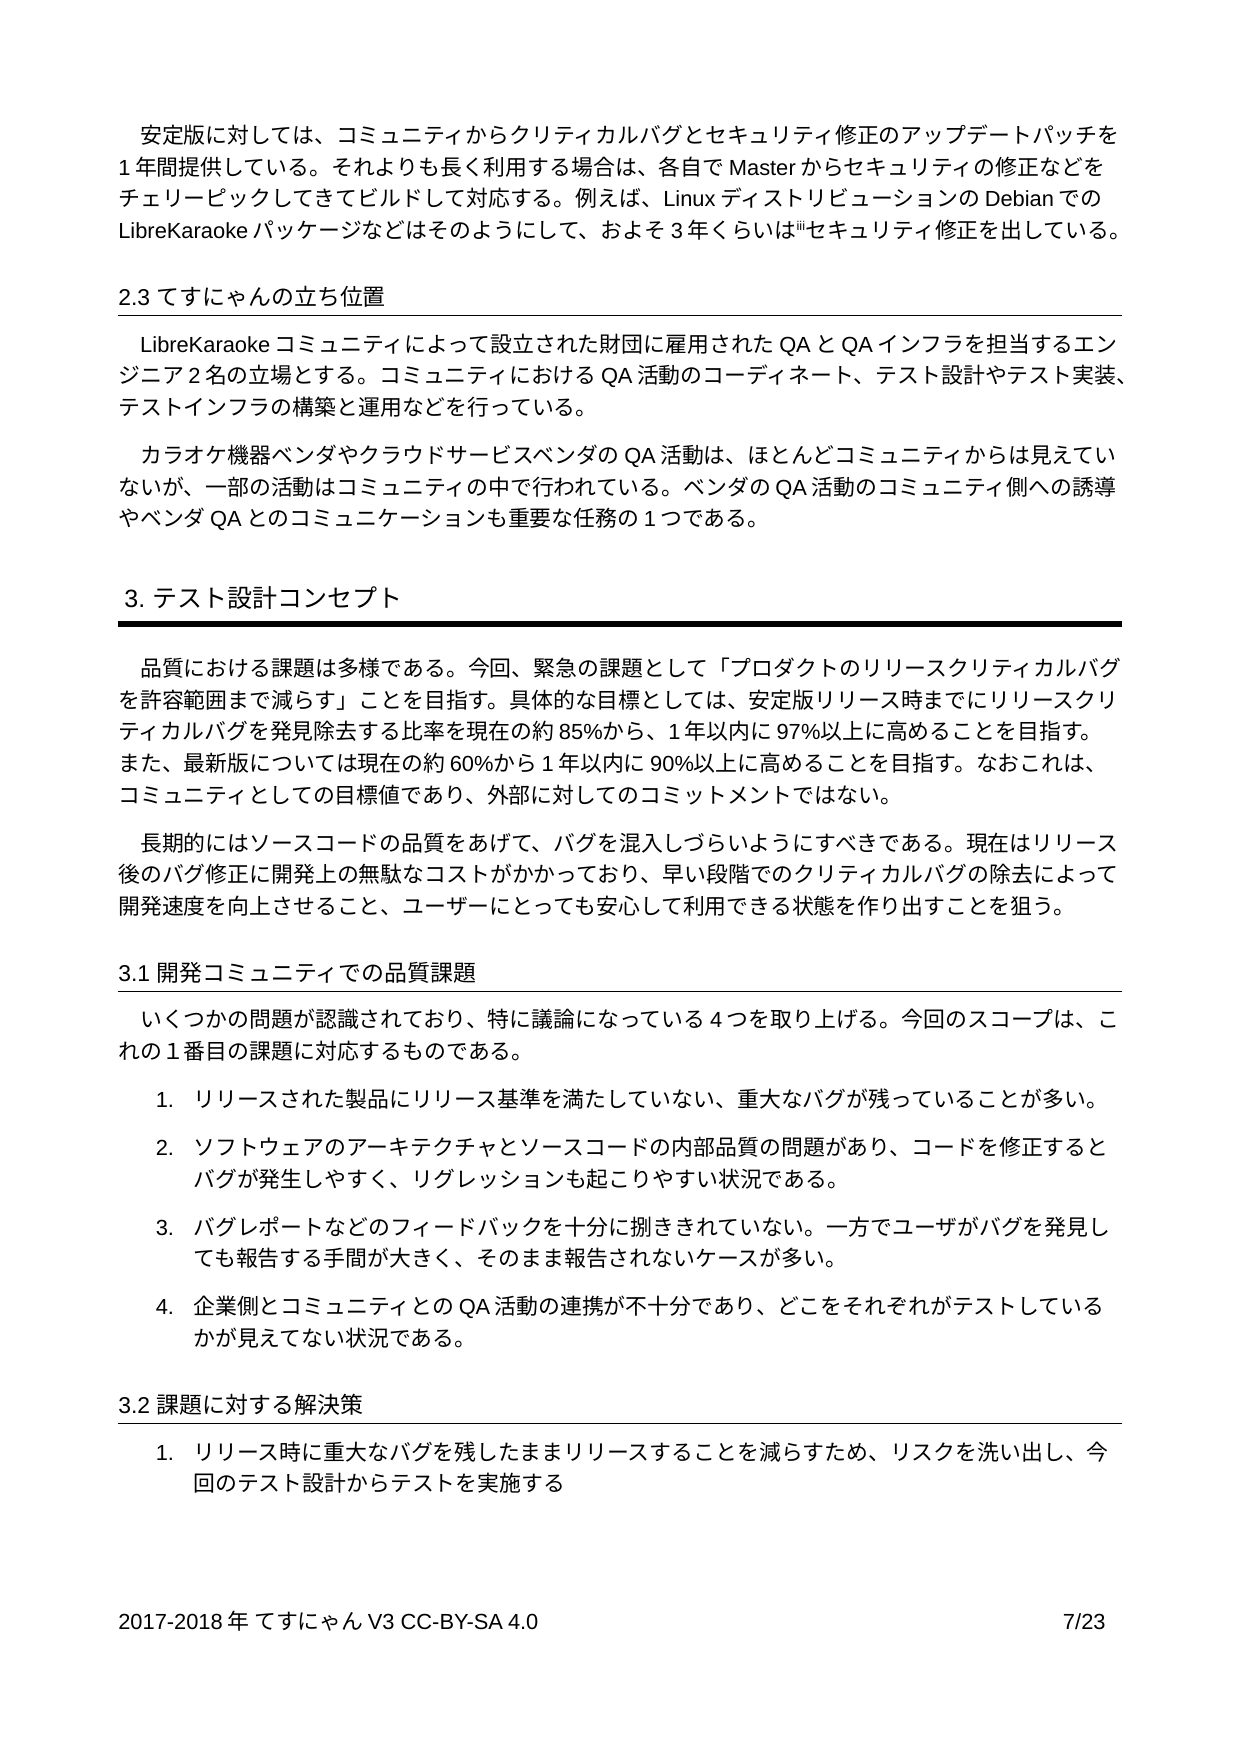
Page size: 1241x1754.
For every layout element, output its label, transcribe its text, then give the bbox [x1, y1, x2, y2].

text カラオケ機器ベンダやクラウドサービスベンダのQA活動は、ほとんどコミュニティからは見えていないが、一部の活動はコミュニティの中で行われている。ベンダのQA活動のコミュニティ側への誘導やベンダQAとのコミュニケーションも重要な任務の1つである。 [118, 438, 1122, 533]
list ソフトウェアのアーキテクチャとソースコードの内部品質の問題があり、コードを修正するとバグが発生しやすく、リグレッションも起こりやすい状況である。 [156, 1130, 1122, 1193]
text LibreKaraokeコミュニティによって設立された財団に雇用されたQAとQAインフラを担当するエンジニア2名の立場とする。コミュニティにおけるQA活動のコーディネート、テスト設計やテスト実装、テストインフラの構築と運用などを行っている。 [118, 327, 1122, 422]
list 企業側とコミュニティとのQA活動の連携が不十分であり、どこをそれぞれがテストしているかが見えてない状況である。 [156, 1289, 1122, 1352]
list バグレポートなどのフィードバックを十分に捌ききれていない。一方でユーザがバグを発見しても報告する手間が大きく、そのまま報告されないケースが多い。 [156, 1209, 1122, 1273]
text 長期的にはソースコードの品質をあげて、バグを混入しづらいようにすべきである。現在はリリース後のバグ修正に開発上の無駄なコストがかかっており、早い段階でのクリティカルバグの除去によって開発速度を向上させること、ユーザーにとっても安心して利用できる状態を作り出すことを狙う。 [118, 826, 1122, 921]
text 安定版に対しては、コミュニティからクリティカルバグとセキュリティ修正のアップデートパッチを1年間提供している。それよりも長く利用する場合は、各自でMasterからセキュリティの修正などをチェリーピックしてきてビルドして対応する。例えば、LinuxディストリビューションのDebianでのLibreKaraokeパッケージなどはそのようにして、およそ3年くらいはセキュリティ修正を出している。 [118, 118, 1122, 245]
text 品質における課題は多様である。今回、緊急の課題として「プロダクトのリリースクリティカルバグを許容範囲まで減らす」ことを目指す。具体的な目標としては、安定版リリース時までにリリースクリティカルバグを発見除去する比率を現在の約85%から、1年以内に97%以上に高めることを目指す。また、最新版については現在の約60%から1年以内に90%以上に高めることを目指す。なおこれは、コミュニティとしての目標値であり、外部に対してのコミットメントではない。 [118, 651, 1122, 809]
text いくつかの問題が認識されており、特に議論になっている4つを取り上げる。今回のスコープは、これの１番目の課題に対応するものである。 [118, 1002, 1122, 1066]
subtitle てすにゃんの立ち位置 [118, 279, 1122, 315]
subtitle テスト設計コンセプト [118, 573, 1122, 621]
list リリース時に重大なバグを残したままリリースすることを減らすため、リスクを洗い出し、今回のテスト設計からテストを実施する [156, 1434, 1122, 1498]
subtitle 開発コミュニティでの品質課題 [118, 954, 1122, 991]
subtitle 課題に対する解決策 [118, 1386, 1122, 1423]
list リリースされた製品にリリース基準を満たしていない、重大なバグが残っていることが多い。 [156, 1082, 1122, 1114]
